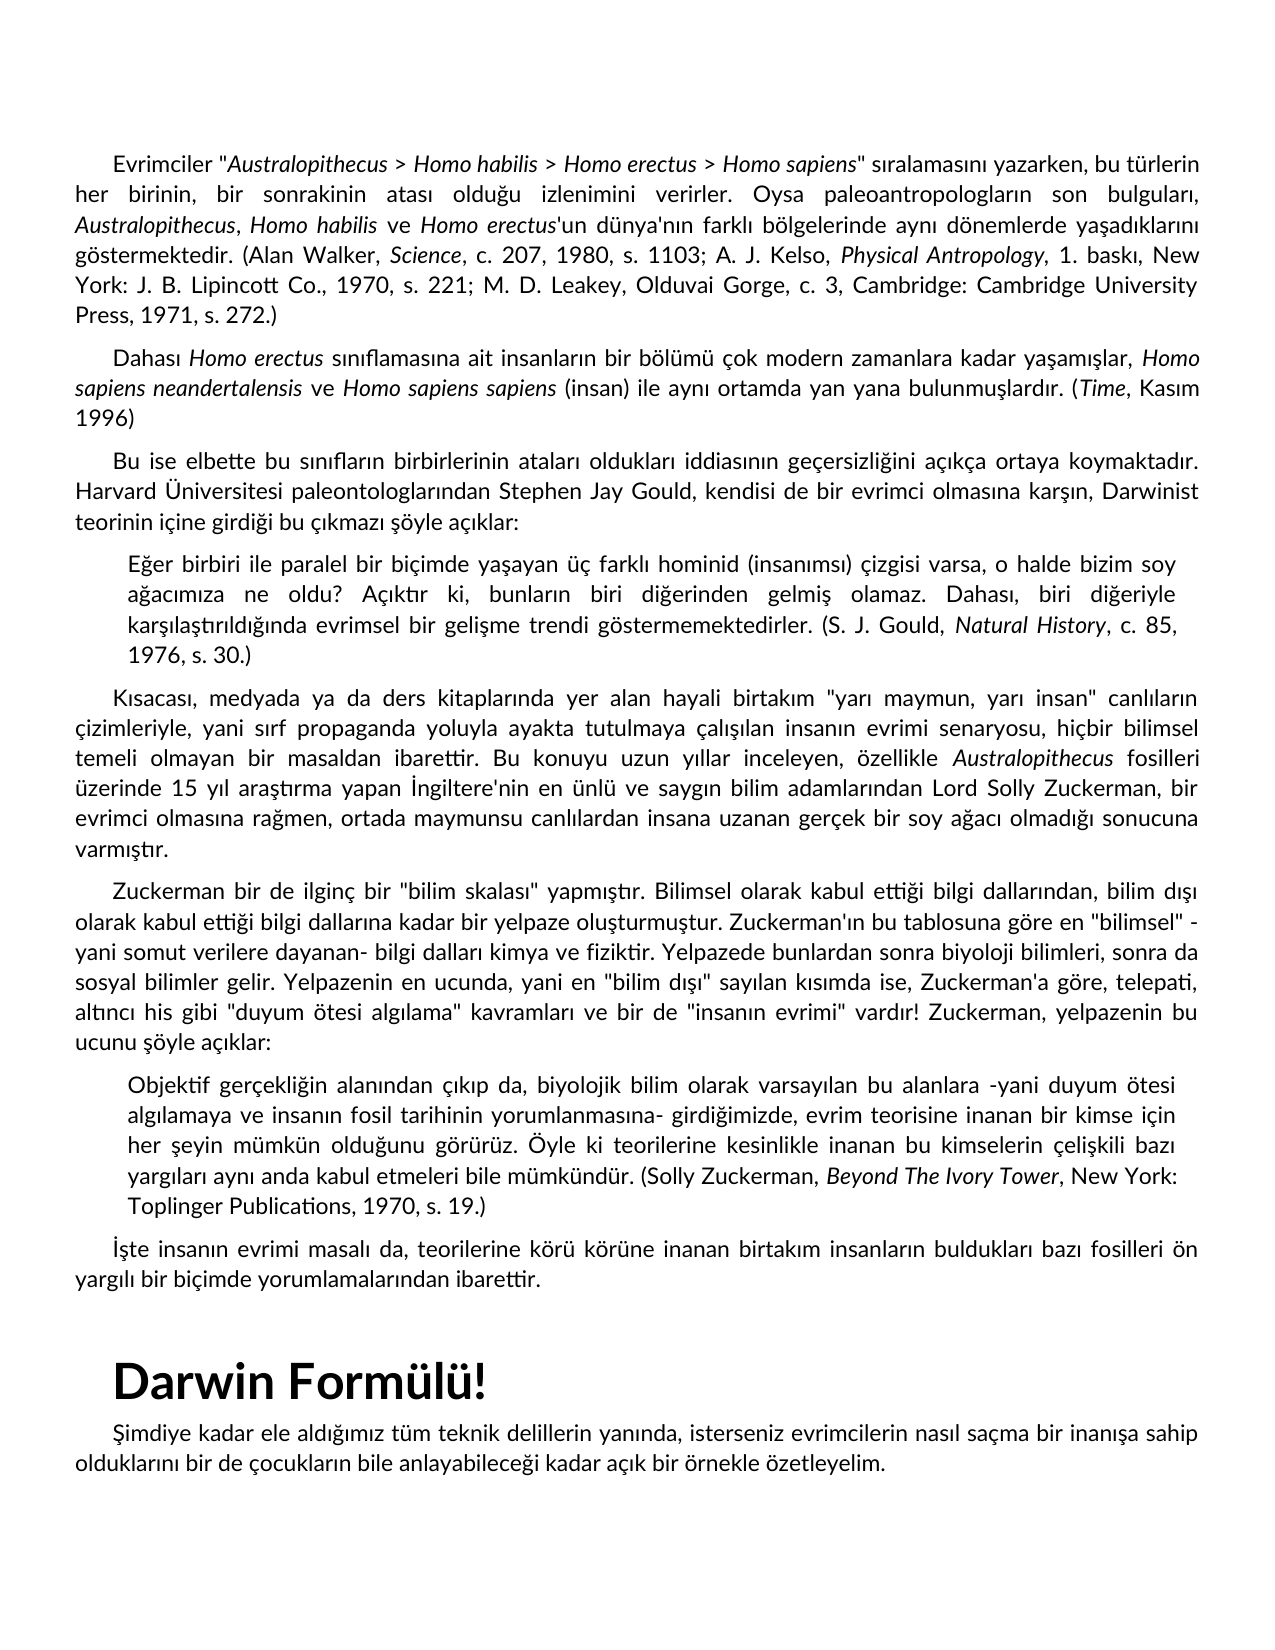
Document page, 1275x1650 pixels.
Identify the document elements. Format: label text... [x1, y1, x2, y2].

text Kısacası, medyada ya da ders kitaplarında yer alan hayali birtakım "yarı maymun, yarı insan" canlıların çizimleriyle, yani sırf propaganda yoluyla ayakta tutulmaya çalışılan insanın evrimi senaryosu, hiçbir bilimsel temeli olmayan bir masaldan ibarettir. Bu konuyu uzun yıllar inceleyen, özellikle Australopithecus fosilleri üzerinde 15 yıl araştırma yapan İngiltere'nin en ünlü ve saygın bilim adamlarından Lord Solly Zuckerman, bir evrimci olmasına rağmen, ortada maymunsu canlılardan insana uzanan gerçek bir soy ağacı olmadığı sonucuna varmıştır. [75, 683, 1200, 862]
text Dahası Homo erectus sınıflamasına ait insanların bir bölümü çok modern zamanlara kadar yaşamışlar, Homo sapiens neandertalensis ve Homo sapiens sapiens (insan) ile aynı ortamda yan yana bulunmuşlardır. (Time, Kasım 1996) [75, 344, 1200, 432]
text Bu ise elbette bu sınıfların birbirlerinin ataları oldukları iddiasının geçersizliğini açıkça ortaya koymaktadır. Harvard Üniversitesi paleontologlarından Stephen Jay Gould, kendisi de bir evrimci olmasına karşın, Darwinist teorinin içine girdiği bu çıkmazı şöyle açıklar: [75, 447, 1200, 535]
text Eğer birbiri ile paralel bir biçimde yaşayan üç farklı hominid (insanımsı) çizgisi varsa, o halde bizim soy ağacımıza ne oldu? Açıktır ki, bunların biri diğerinden gelmiş olamaz. Dahası, biri diğeriyle karşılaştırıldığında evrimsel bir gelişme trendi göstermemektedirler. (S. J. Gould, Natural History, c. 85, 1976, s. 30.) [127, 550, 1177, 668]
subtitle Darwin Formülü! [112, 1350, 1200, 1410]
text Objektif gerçekliğin alanından çıkıp da, biyolojik bilim olarak varsayılan bu alanlara -yani duyum ötesi algılamaya ve insanın fosil tarihinin yorumlanmasına- girdiğimizde, evrim teorisine inanan bir kimse için her şeyin mümkün olduğunu görürüz. Öyle ki teorilerine kesinlikle inanan bu kimselerin çelişkili bazı yargıları aynı anda kabul etmeleri bile mümkündür. (Solly Zuckerman, Beyond The Ivory Tower, New York: Toplinger Publications, 1970, s. 19.) [127, 1071, 1177, 1219]
text İşte insanın evrimi masalı da, teorilerine körü körüne inanan birtakım insanların buldukları bazı fosilleri ön yargılı bir biçimde yorumlamalarından ibarettir. [75, 1234, 1200, 1292]
text Zuckerman bir de ilginç bir "bilim skalası" yapmıştır. Bilimsel olarak kabul ettiği bilgi dallarından, bilim dışı olarak kabul ettiği bilgi dallarına kadar bir yelpaze oluşturmuştur. Zuckerman'ın bu tablosuna göre en "bilimsel" -yani somut verilere dayanan- bilgi dalları kimya ve fiziktir. Yelpazede bunlardan sonra biyoloji bilimleri, sonra da sosyal bilimler gelir. Yelpazenin en ucunda, yani en "bilim dışı" sayılan kısımda ise, Zuckerman'a göre, telepati, altıncı his gibi "duyum ötesi algılama" kavramları ve bir de "insanın evrimi" vardır! Zuckerman, yelpazenin bu ucunu şöyle açıklar: [75, 877, 1200, 1056]
text Şimdiye kadar ele aldığımız tüm teknik delillerin yanında, isterseniz evrimcilerin nasıl saçma bir inanışa sahip olduklarını bir de çocukların bile anlayabileceği kadar açık bir örnekle özetleyelim. [75, 1418, 1200, 1476]
text Evrimciler "Australopithecus > Homo habilis > Homo erectus > Homo sapiens" sıralamasını yazarken, bu türlerin her birinin, bir sonrakinin atası olduğu izlenimini verirler. Oysa paleoantropologların son bulguları, Australopithecus, Homo habilis ve Homo erectus'un dünya'nın farklı bölgelerinde aynı dönemlerde yaşadıklarını göstermektedir. (Alan Walker, Science, c. 207, 1980, s. 1103; A. J. Kelso, Physical Antropology, 1. baskı, New York: J. B. Lipincott Co., 1970, s. 221; M. D. Leakey, Olduvai Gorge, c. 3, Cambridge: Cambridge University Press, 1971, s. 272.) [75, 150, 1200, 328]
